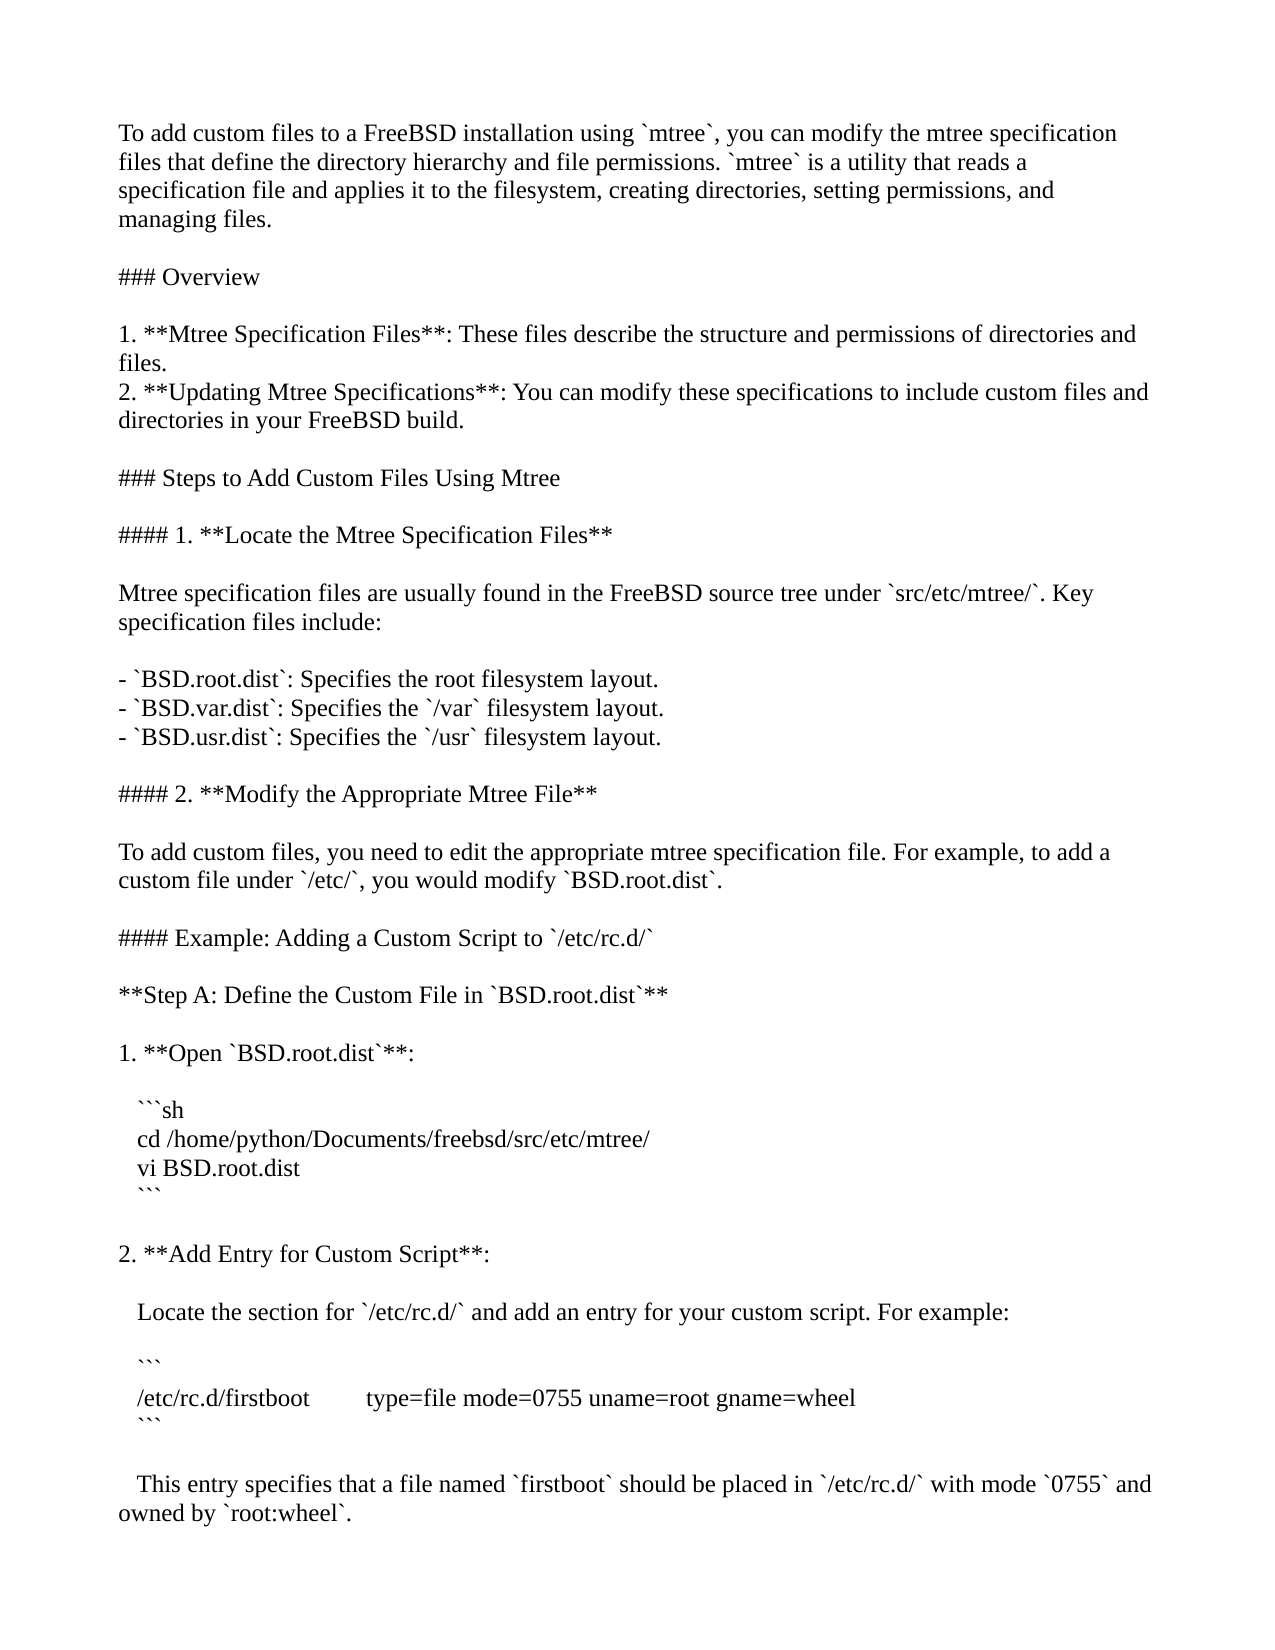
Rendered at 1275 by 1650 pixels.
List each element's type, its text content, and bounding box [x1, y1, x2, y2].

text ``` [118, 1412, 1157, 1441]
text ``` [118, 1182, 1157, 1211]
text Mtree specification files are usually found in the FreeBSD source tree under `src/etc/mtree/`. Key specification files include: [118, 578, 1157, 636]
text - `BSD.var.dist`: Specifies the `/var` filesystem layout. [118, 693, 1157, 722]
text 1. **Mtree Specification Files**: These files describe the structure and permissions of directories and files. [118, 319, 1157, 377]
text To add custom files to a FreeBSD installation using `mtree`, you can modify the mtree specification files that define the directory hierarchy and file permissions. `mtree` is a utility that reads a specification file and applies it to the filesystem, creating directories, setting permissions, and managing files. [118, 118, 1157, 233]
text Locate the section for `/etc/rc.d/` and add an entry for your custom script. For example: [118, 1297, 1157, 1326]
text - `BSD.usr.dist`: Specifies the `/usr` filesystem layout. [118, 722, 1157, 751]
text This entry specifies that a file named `firstboot` should be placed in `/etc/rc.d/` with mode `0755` and owned by `root:wheel`. [118, 1469, 1157, 1527]
text vi BSD.root.dist [118, 1153, 1157, 1182]
text **Step A: Define the Custom File in `BSD.root.dist`** [118, 981, 1157, 1009]
text 2. **Add Entry for Custom Script**: [118, 1239, 1157, 1268]
text ### Overview [118, 262, 1157, 291]
text 1. **Open `BSD.root.dist`**: [118, 1038, 1157, 1067]
text ```sh [118, 1096, 1157, 1124]
text cd /home/python/Documents/freebsd/src/etc/mtree/ [118, 1124, 1157, 1153]
text ``` [118, 1354, 1157, 1383]
text ### Steps to Add Custom Files Using Mtree [118, 463, 1157, 492]
text #### Example: Adding a Custom Script to `/etc/rc.d/` [118, 923, 1157, 952]
text To add custom files, you need to edit the appropriate mtree specification file. For example, to add a custom file under `/etc/`, you would modify `BSD.root.dist`. [118, 837, 1157, 894]
text /etc/rc.d/firstboot type=file mode=0755 uname=root gname=wheel [118, 1383, 1157, 1412]
text - `BSD.root.dist`: Specifies the root filesystem layout. [118, 664, 1157, 693]
text 2. **Updating Mtree Specifications**: You can modify these specifications to include custom files and directories in your FreeBSD build. [118, 377, 1157, 434]
text #### 1. **Locate the Mtree Specification Files** [118, 521, 1157, 549]
text #### 2. **Modify the Appropriate Mtree File** [118, 779, 1157, 808]
